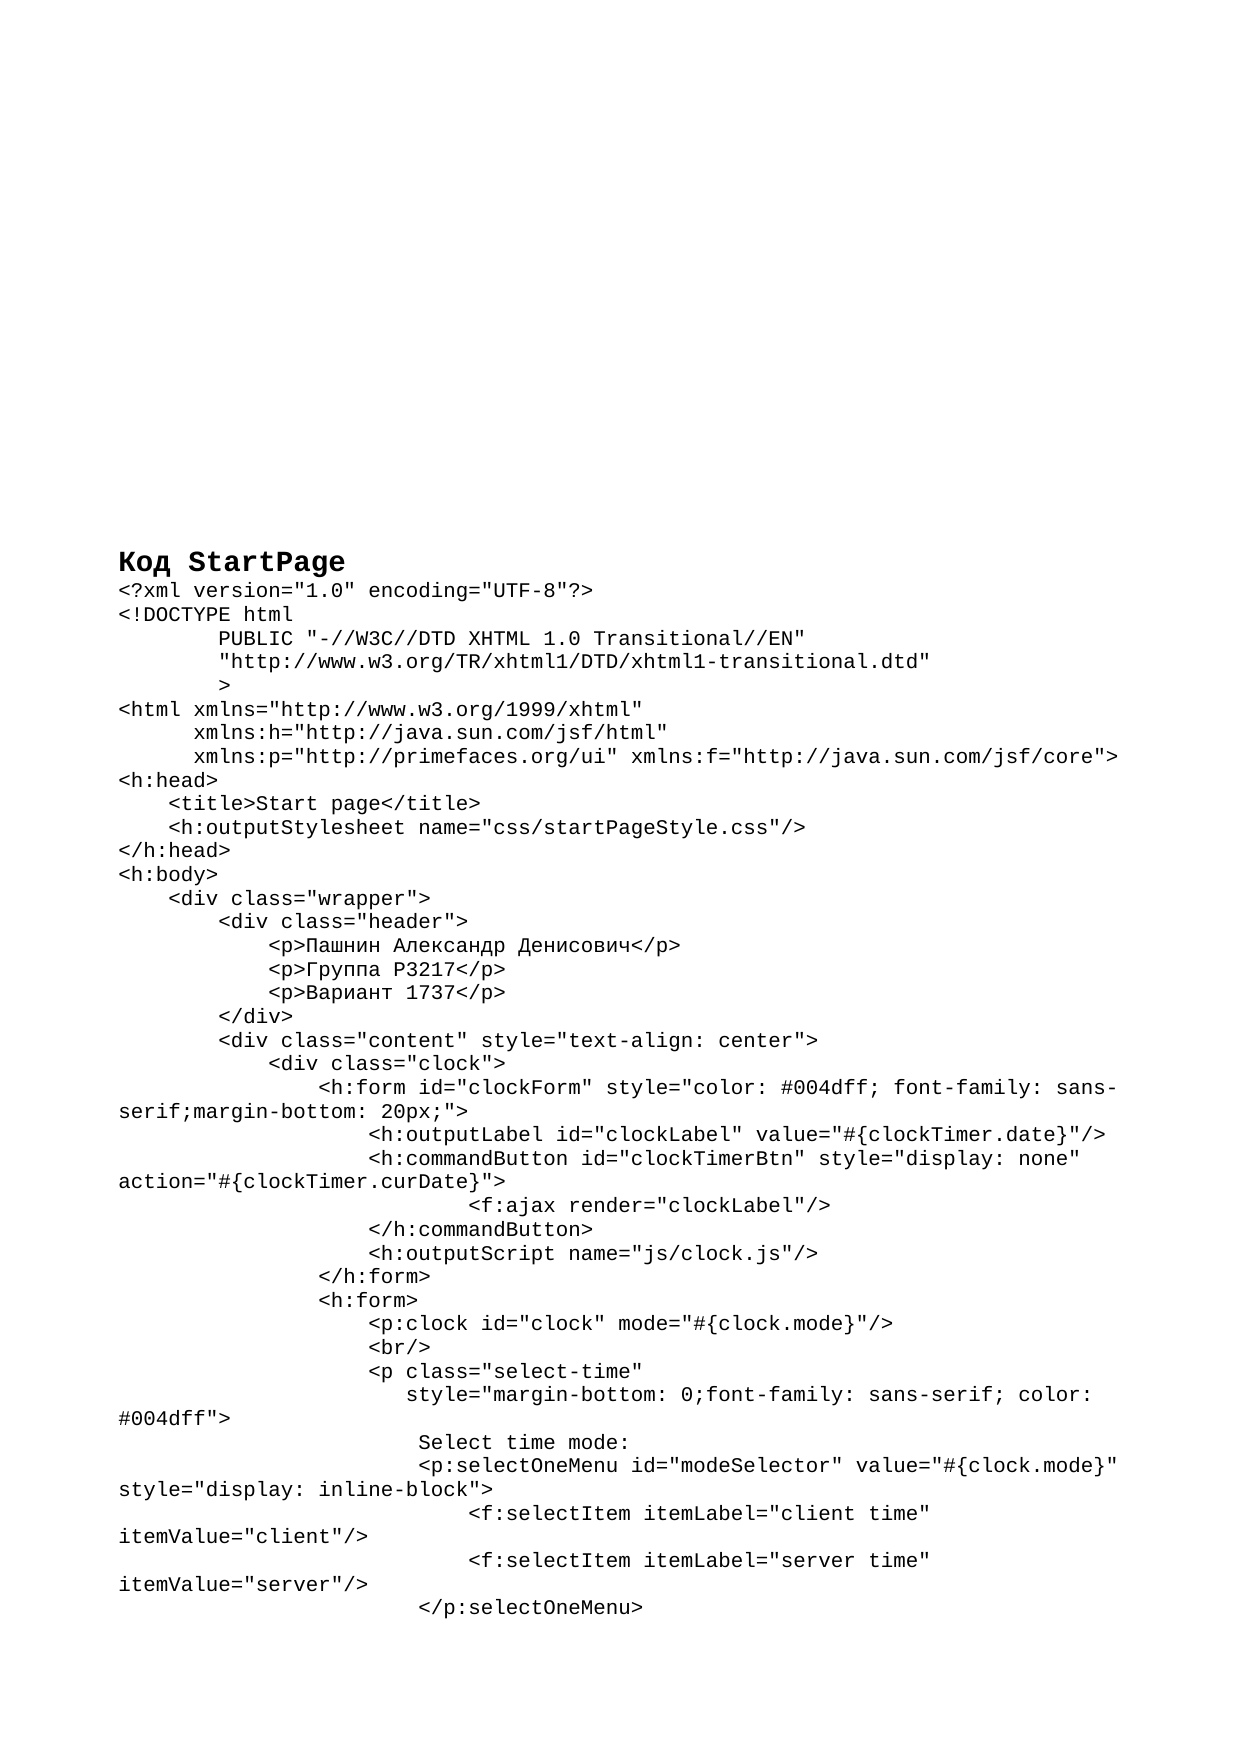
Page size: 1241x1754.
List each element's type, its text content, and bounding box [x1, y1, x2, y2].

text </h:commandButton> [118, 1219, 1122, 1242]
text xmlns:h="http://java.sun.com/jsf/html" [118, 722, 1122, 746]
text PUBLIC "-//W3C//DTD XHTML 1.0 Transitional//EN" [118, 628, 1122, 651]
text <br/> [118, 1337, 1122, 1361]
text > [118, 675, 1122, 699]
text <p class="select-time" [118, 1361, 1122, 1384]
text <h:body> [118, 864, 1122, 888]
text <h:form id="clockForm" style="color: #004dff; font-family: sans-serif;margin-bottom: 20px;"> [118, 1077, 1122, 1124]
text "http://www.w3.org/TR/xhtml1/DTD/xhtml1-transitional.dtd" [118, 651, 1122, 675]
text </h:form> [118, 1266, 1122, 1290]
text <h:form> [118, 1290, 1122, 1313]
text <p>Вариант 1737</p> [118, 982, 1122, 1006]
text <p>Группа P3217</p> [118, 959, 1122, 982]
text </div> [118, 1006, 1122, 1030]
text <div class="content" style="text-align: center"> [118, 1030, 1122, 1053]
text </h:head> [118, 841, 1122, 864]
text Select time mode: [118, 1432, 1122, 1455]
text <f:ajax render="clockLabel"/> [118, 1195, 1122, 1219]
text <?xml version="1.0" encoding="UTF-8"?> [118, 580, 1122, 604]
text xmlns:p="http://primefaces.org/ui" xmlns:f="http://java.sun.com/jsf/core"> [118, 746, 1122, 769]
text <!DOCTYPE html [118, 604, 1122, 628]
text <title>Start page</title> [118, 793, 1122, 817]
text <div class="wrapper"> [118, 888, 1122, 911]
text <html xmlns="http://www.w3.org/1999/xhtml" [118, 699, 1122, 722]
text <f:selectItem itemLabel="client time" itemValue="client"/> [118, 1503, 1122, 1550]
text <p>Пашнин Александр Денисович</p> [118, 935, 1122, 959]
text <f:selectItem itemLabel="server time" itemValue="server"/> [118, 1550, 1122, 1597]
text <p:selectOneMenu id="modeSelector" value="#{clock.mode}" style="display: inline-block"> [118, 1455, 1122, 1503]
text <h:outputStylesheet name="css/startPageStyle.css"/> [118, 817, 1122, 841]
text style="margin-bottom: 0;font-family: sans-serif; color: #004dff"> [118, 1384, 1122, 1432]
text <h:outputScript name="js/clock.js"/> [118, 1242, 1122, 1266]
text <div class="clock"> [118, 1053, 1122, 1077]
text </p:selectOneMenu> [118, 1597, 1122, 1621]
text <h:head> [118, 769, 1122, 793]
text <h:outputLabel id="clockLabel" value="#{clockTimer.date}"/> [118, 1124, 1122, 1148]
text <h:commandButton id="clockTimerBtn" style="display: none" action="#{clockTimer.curDate}"> [118, 1148, 1122, 1195]
text Код StartPage [118, 547, 1122, 580]
text <div class="header"> [118, 911, 1122, 935]
text <p:clock id="clock" mode="#{clock.mode}"/> [118, 1313, 1122, 1337]
